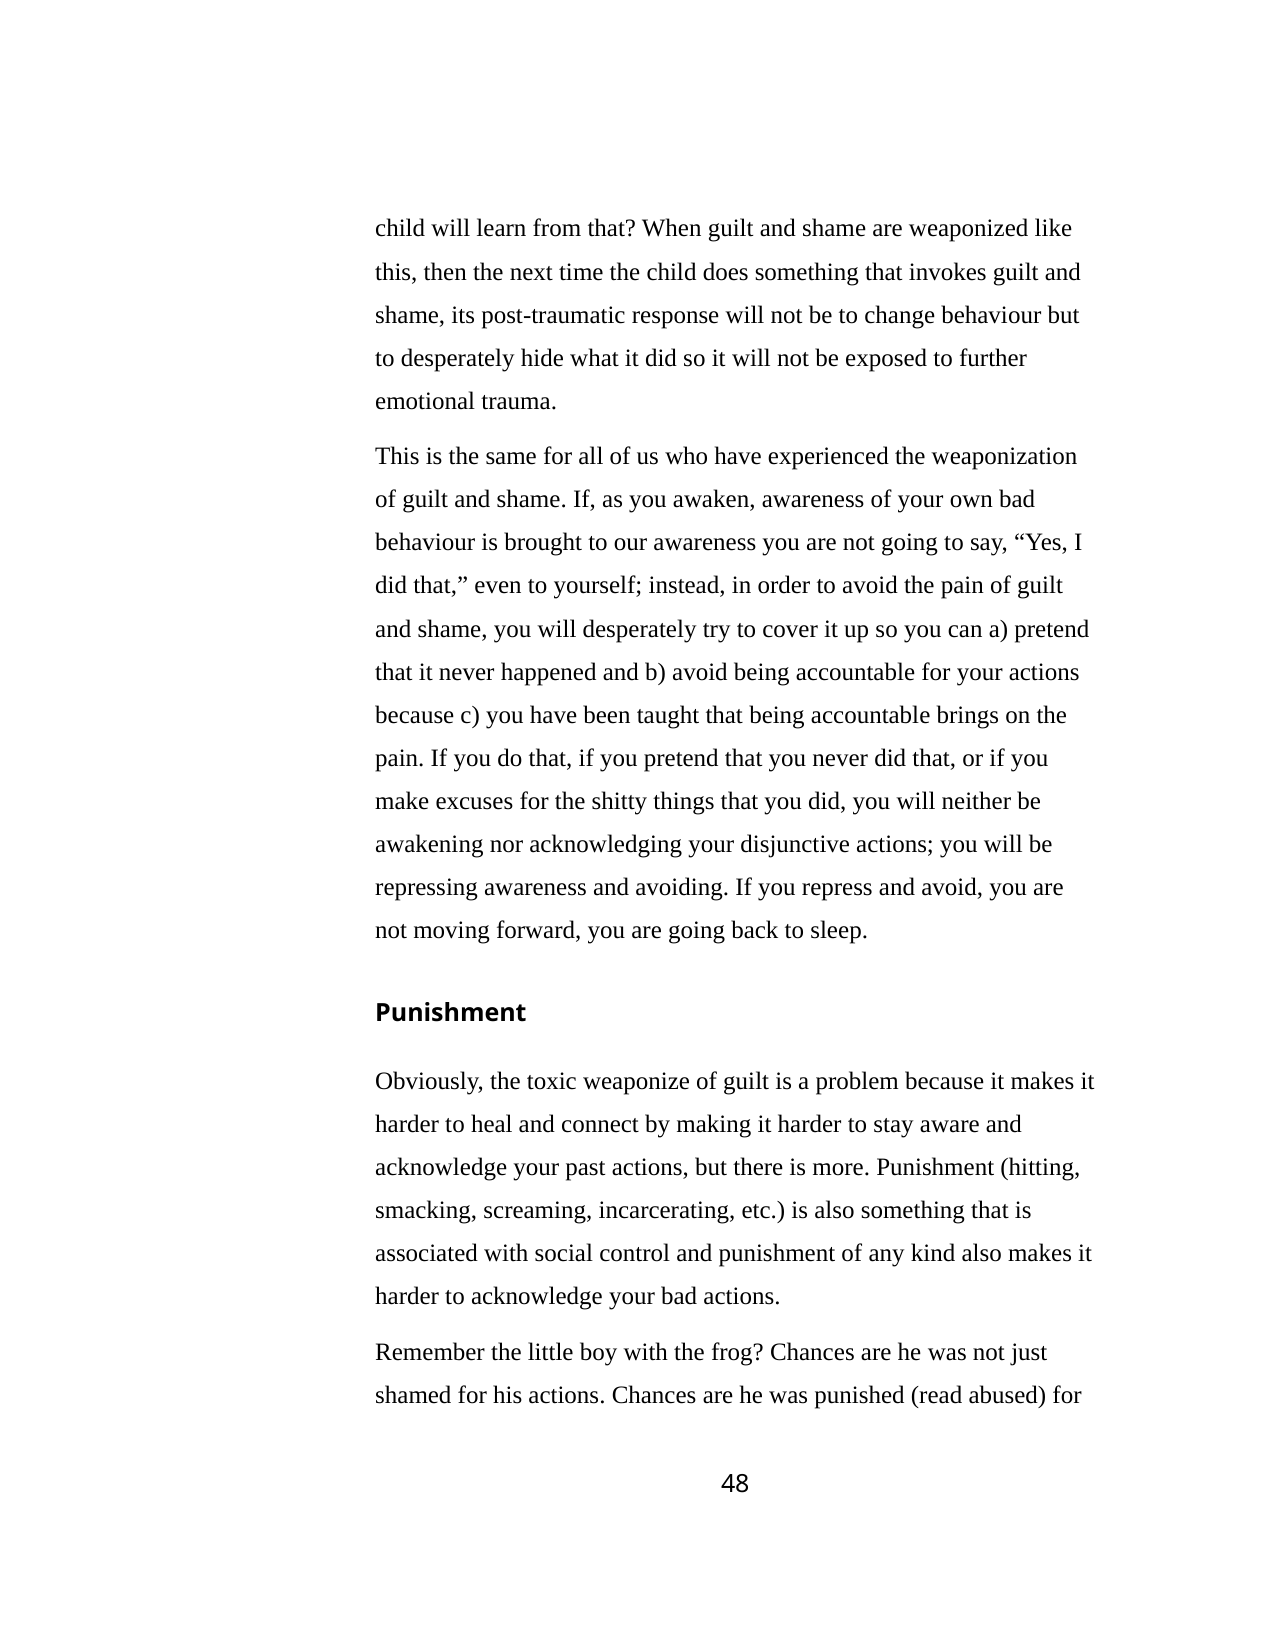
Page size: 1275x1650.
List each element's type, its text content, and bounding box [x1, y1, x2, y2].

text Remember the little boy with the frog? Chances are he was not just shamed for his actions. Chances are he was punished (read abused) for [375, 1337, 1095, 1408]
text This is the same for all of us who have experienced the weaponization of guilt and shame. If, as you awaken, awareness of your own bad behaviour is brought to our awareness you are not going to say, “Yes, I did that,” even to yourself; instead, in order to avoid the pain of guilt and shame, you will desperately try to cover it up so you can a) pretend that it never happened and b) avoid being accountable for your actions because c) you have been taught that being accountable brings on the pain. If you do that, if you pretend that you never did that, or if you make excuses for the shitty things that you did, you will neither be awakening nor acknowledging your disjunctive actions; you will be repressing awareness and avoiding. If you repress and avoid, you are not moving forward, you are going back to sleep. [375, 441, 1095, 944]
subtitle Punishment [375, 994, 1095, 1029]
text Obviously, the toxic weaponize of guilt is a problem because it makes it harder to heal and connect by making it harder to stay aware and acknowledge your past actions, but there is more. Punishment (hitting, smacking, screaming, incarcerating, etc.) is also something that is associated with social control and punishment of any kind also makes it harder to acknowledge your bad actions. [375, 1066, 1095, 1310]
text child will learn from that? When guilt and shame are weaponized like this, then the next time the child does something that invokes guilt and shame, its post-traumatic response will not be to change behaviour but to desperately hide what it did so it will not be exposed to further emotional trauma. [375, 213, 1095, 415]
